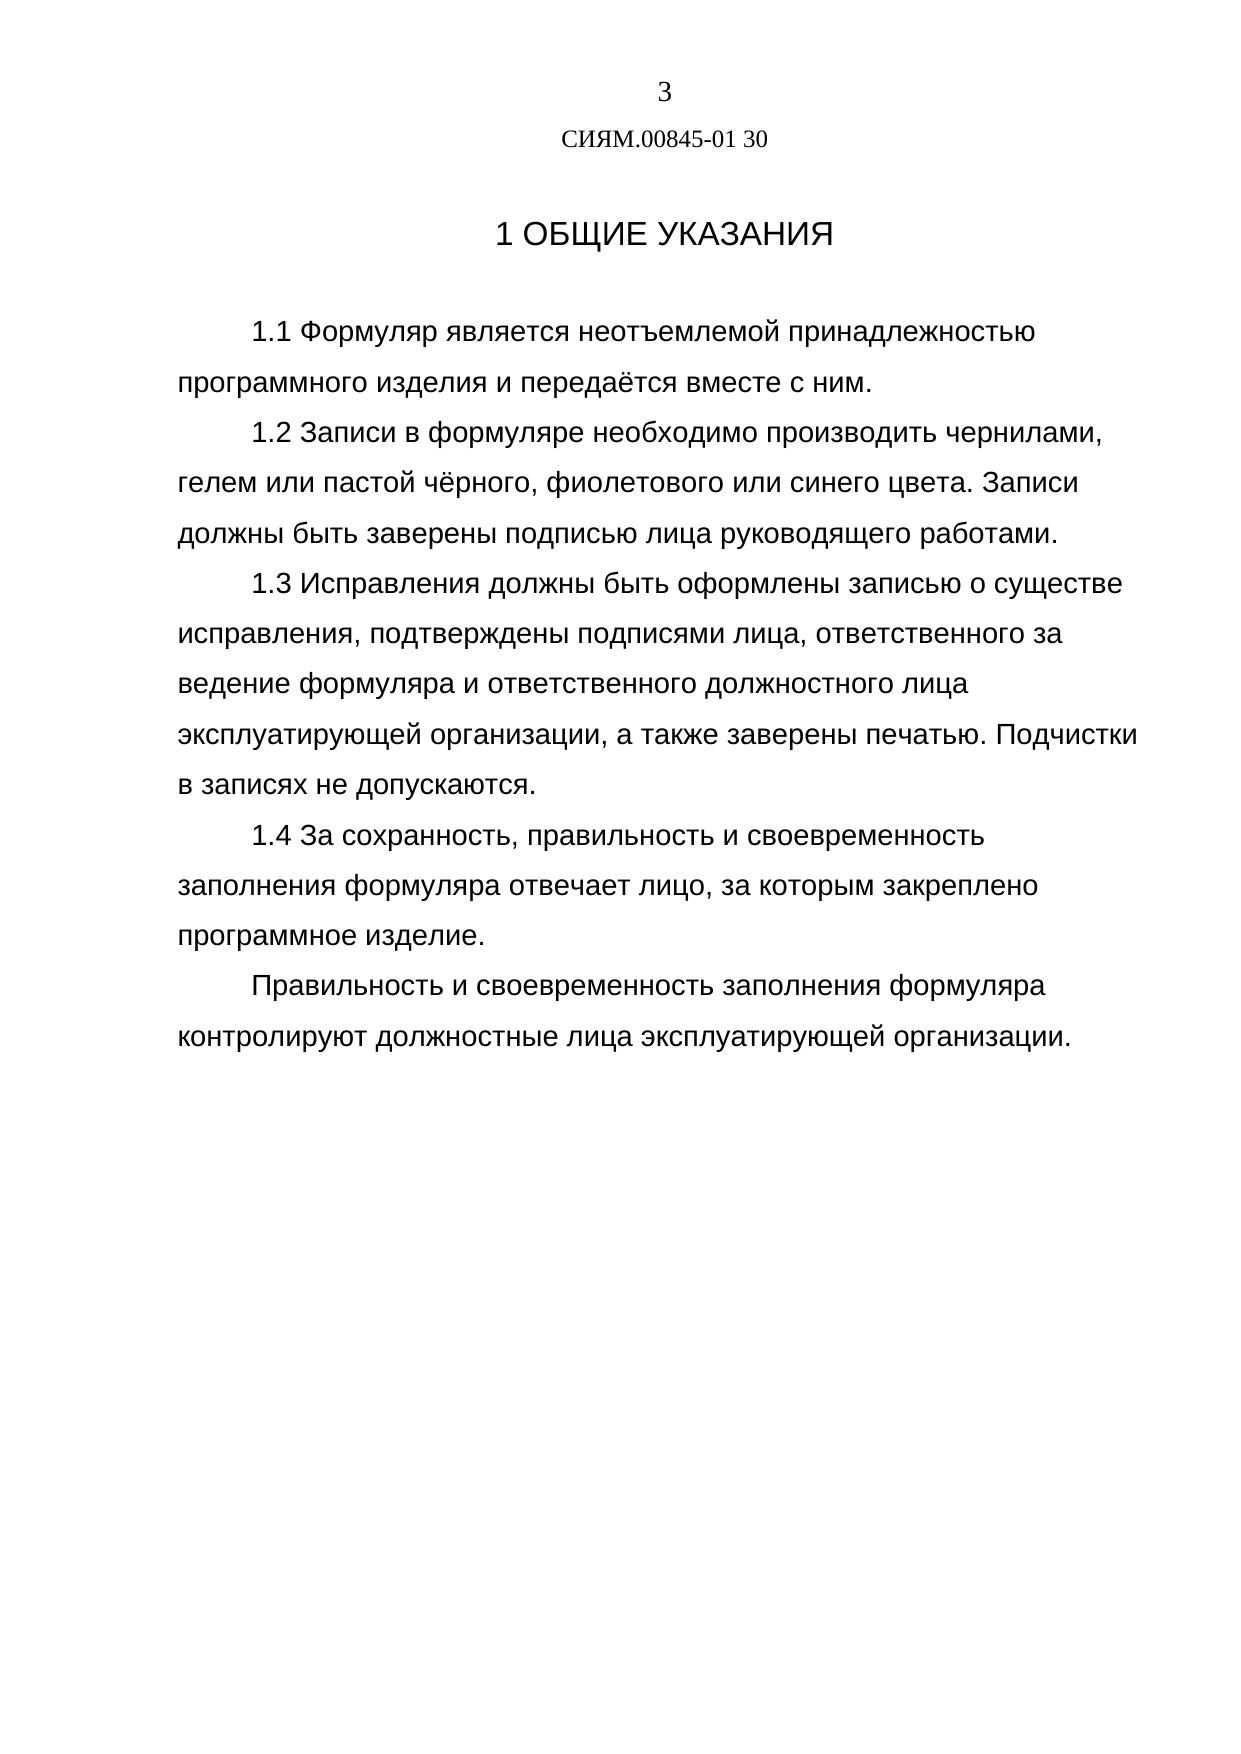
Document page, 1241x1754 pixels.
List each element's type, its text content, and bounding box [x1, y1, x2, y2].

text Правильность и своевременность заполнения формуляра контролируют должностные лица эксплуатирующей организации. [177, 968, 1152, 1052]
subtitle 1 ОБЩИЕ УКАЗАНИЯ [177, 214, 1152, 252]
text 1.1 Формуляр является неотъемлемой принадлежностью программного изделия и передаётся вместе с ним. [177, 314, 1152, 398]
text 1.4 За сохранность, правильность и своевременность заполнения формуляра отвечает лицо, за которым закреплено программное изделие. [177, 817, 1152, 952]
text 1.2 Записи в формуляре необходимо производить чернилами, гелем или пастой чёрного, фиолетового или синего цвета. Записи должны быть заверены подписью лица руководящего работами. [177, 415, 1152, 549]
text 1.3 Исправления должны быть оформлены записью о существе исправления, подтверждены подписями лица, ответственного за ведение формуляра и ответственного должностного лица эксплуатирующей организации, а также заверены печатью. Подчистки в записях не допускаются. [177, 566, 1152, 801]
